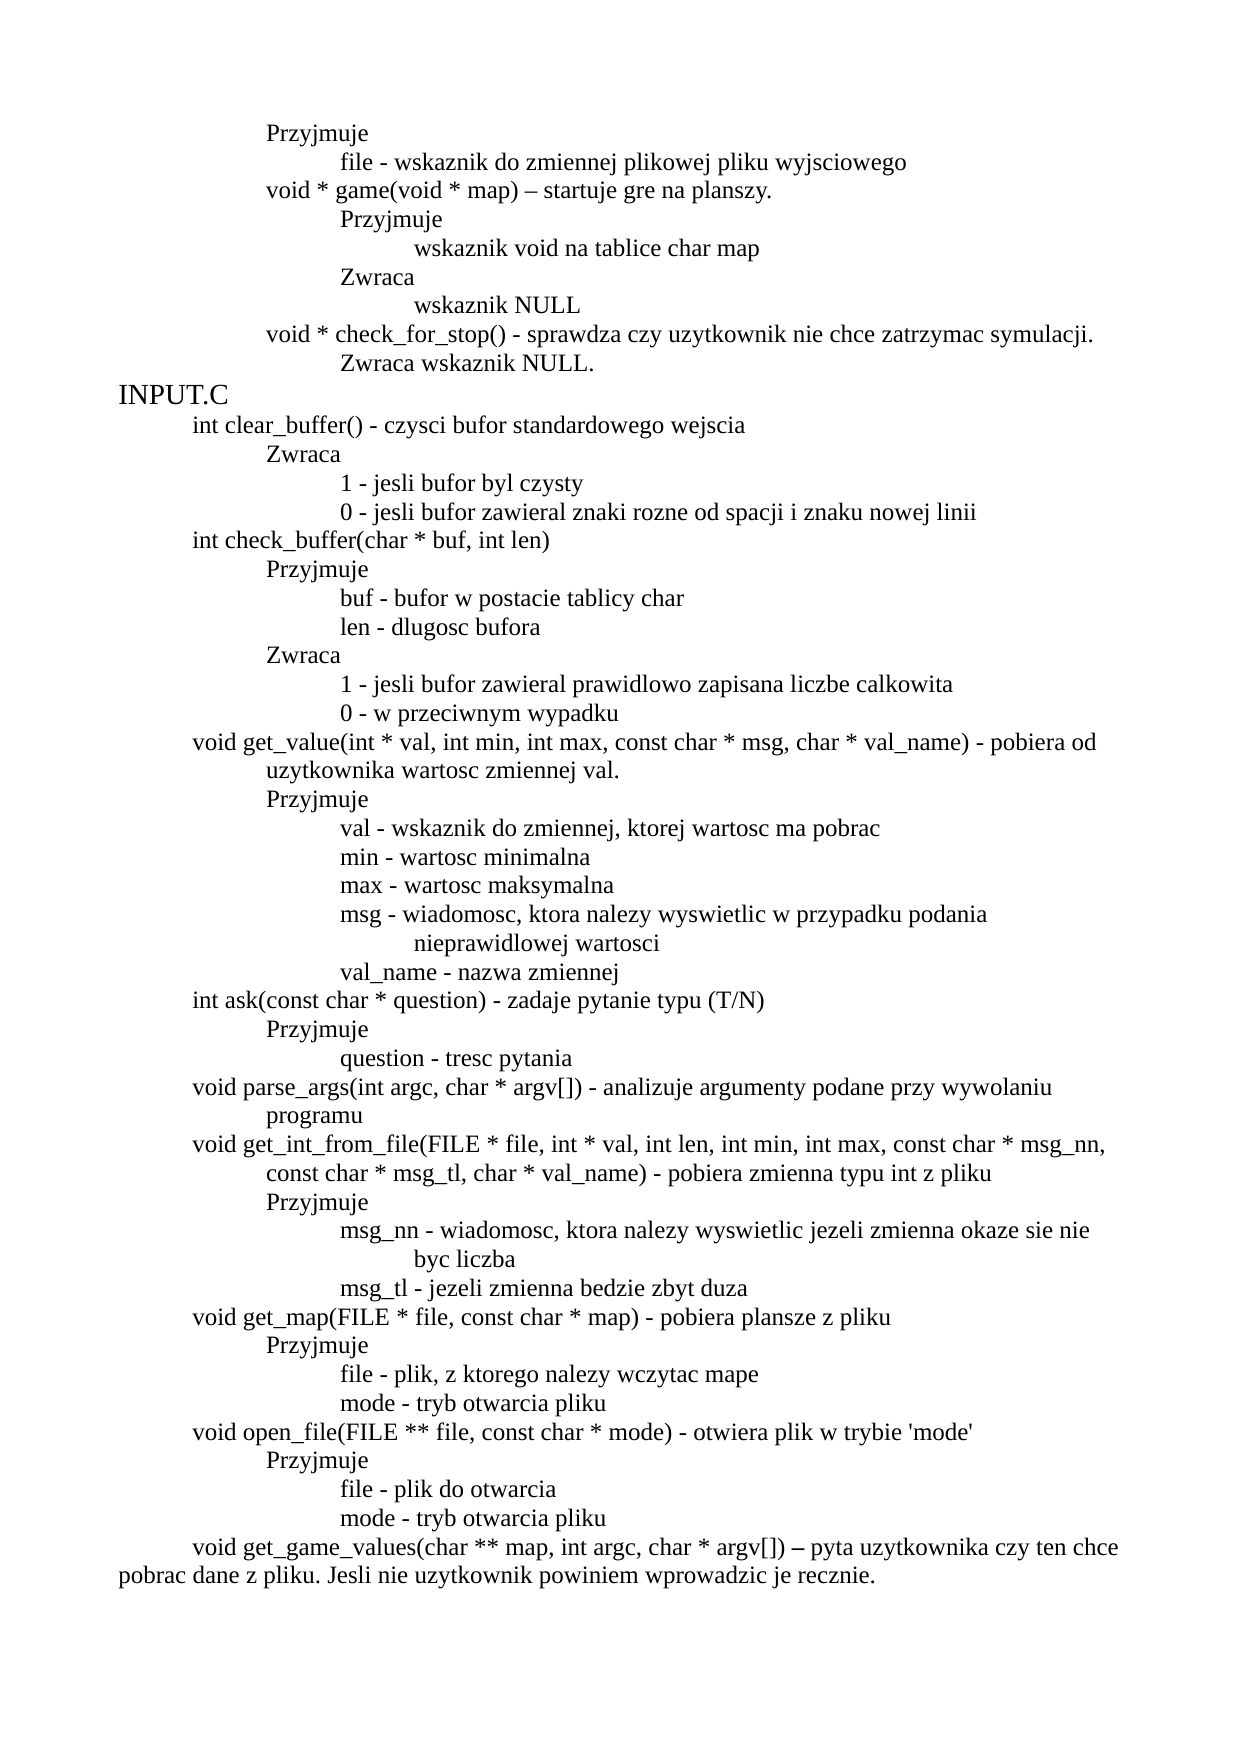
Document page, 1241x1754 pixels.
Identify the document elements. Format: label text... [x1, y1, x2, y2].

text len - dlugosc bufora [118, 612, 1122, 640]
text Przyjmuje [118, 784, 1122, 813]
text val - wskaznik do zmiennej, ktorej wartosc ma pobrac [118, 813, 1122, 842]
text file - plik, z ktorego nalezy wczytac mape [118, 1359, 1122, 1388]
text void get_int_from_file(FILE * file, int * val, int len, int min, int max, const char * msg_nn, const char * msg_tl, char * val_name) - pobiera zmienna typu int z pliku [118, 1129, 1122, 1187]
text Przyjmuje [118, 118, 1122, 147]
text Przyjmuje [118, 1330, 1122, 1359]
text void * check_for_stop() - sprawdza czy uzytkownik nie chce zatrzymac symulacji. Zwraca wskaznik NULL. [118, 319, 1122, 377]
text Przyjmuje [118, 1014, 1122, 1043]
text void * game(void * map) – startuje gre na planszy. [118, 176, 1122, 204]
text Zwraca [118, 439, 1122, 468]
text int ask(const char * question) - zadaje pytanie typu (T/N) [118, 985, 1122, 1014]
text 0 - jesli bufor zawieral znaki rozne od spacji i znaku nowej linii [118, 497, 1122, 525]
text void get_value(int * val, int min, int max, const char * msg, char * val_name) - pobiera od uzytkownika wartosc zmiennej val. [118, 727, 1122, 784]
text INPUT.C [118, 377, 1122, 410]
text 1 - jesli bufor zawieral prawidlowo zapisana liczbe calkowita [118, 669, 1122, 698]
text Zwraca [118, 262, 1122, 291]
text void get_map(FILE * file, const char * map) - pobiera plansze z pliku [118, 1302, 1122, 1330]
text Przyjmuje [118, 1445, 1122, 1474]
text msg - wiadomosc, ktora nalezy wyswietlic w przypadku podania nieprawidlowej wartosci [118, 899, 1122, 957]
text Zwraca [118, 640, 1122, 669]
text void parse_args(int argc, char * argv[]) - analizuje argumenty podane przy wywolaniu programu [118, 1072, 1122, 1129]
text val_name - nazwa zmiennej [118, 957, 1122, 985]
text wskaznik NULL [118, 291, 1122, 319]
text Przyjmuje [118, 204, 1122, 233]
text mode - tryb otwarcia pliku [118, 1503, 1122, 1532]
text question - tresc pytania [118, 1043, 1122, 1072]
text Przyjmuje [118, 1187, 1122, 1215]
text msg_nn - wiadomosc, ktora nalezy wyswietlic jezeli zmienna okaze sie nie byc liczba [118, 1215, 1122, 1273]
text int clear_buffer() - czysci bufor standardowego wejscia [118, 410, 1122, 439]
text Przyjmuje [118, 554, 1122, 583]
text void open_file(FILE ** file, const char * mode) - otwiera plik w trybie 'mode' [118, 1417, 1122, 1445]
text file - plik do otwarcia [118, 1474, 1122, 1503]
text int check_buffer(char * buf, int len) [118, 525, 1122, 554]
text msg_tl - jezeli zmienna bedzie zbyt duza [118, 1273, 1122, 1302]
text file - wskaznik do zmiennej plikowej pliku wyjsciowego [118, 147, 1122, 176]
text 0 - w przeciwnym wypadku [118, 698, 1122, 727]
text 1 - jesli bufor byl czysty [118, 468, 1122, 497]
text buf - bufor w postacie tablicy char [118, 583, 1122, 612]
text mode - tryb otwarcia pliku [118, 1388, 1122, 1417]
text min - wartosc minimalna [118, 842, 1122, 870]
text wskaznik void na tablice char map [118, 233, 1122, 262]
text max - wartosc maksymalna [118, 870, 1122, 899]
text void get_game_values(char ** map, int argc, char * argv[]) – pyta uzytkownika czy ten chce pobrac dane z pliku. Jesli nie uzytkownik powiniem wprowadzic je recznie. [118, 1532, 1122, 1589]
